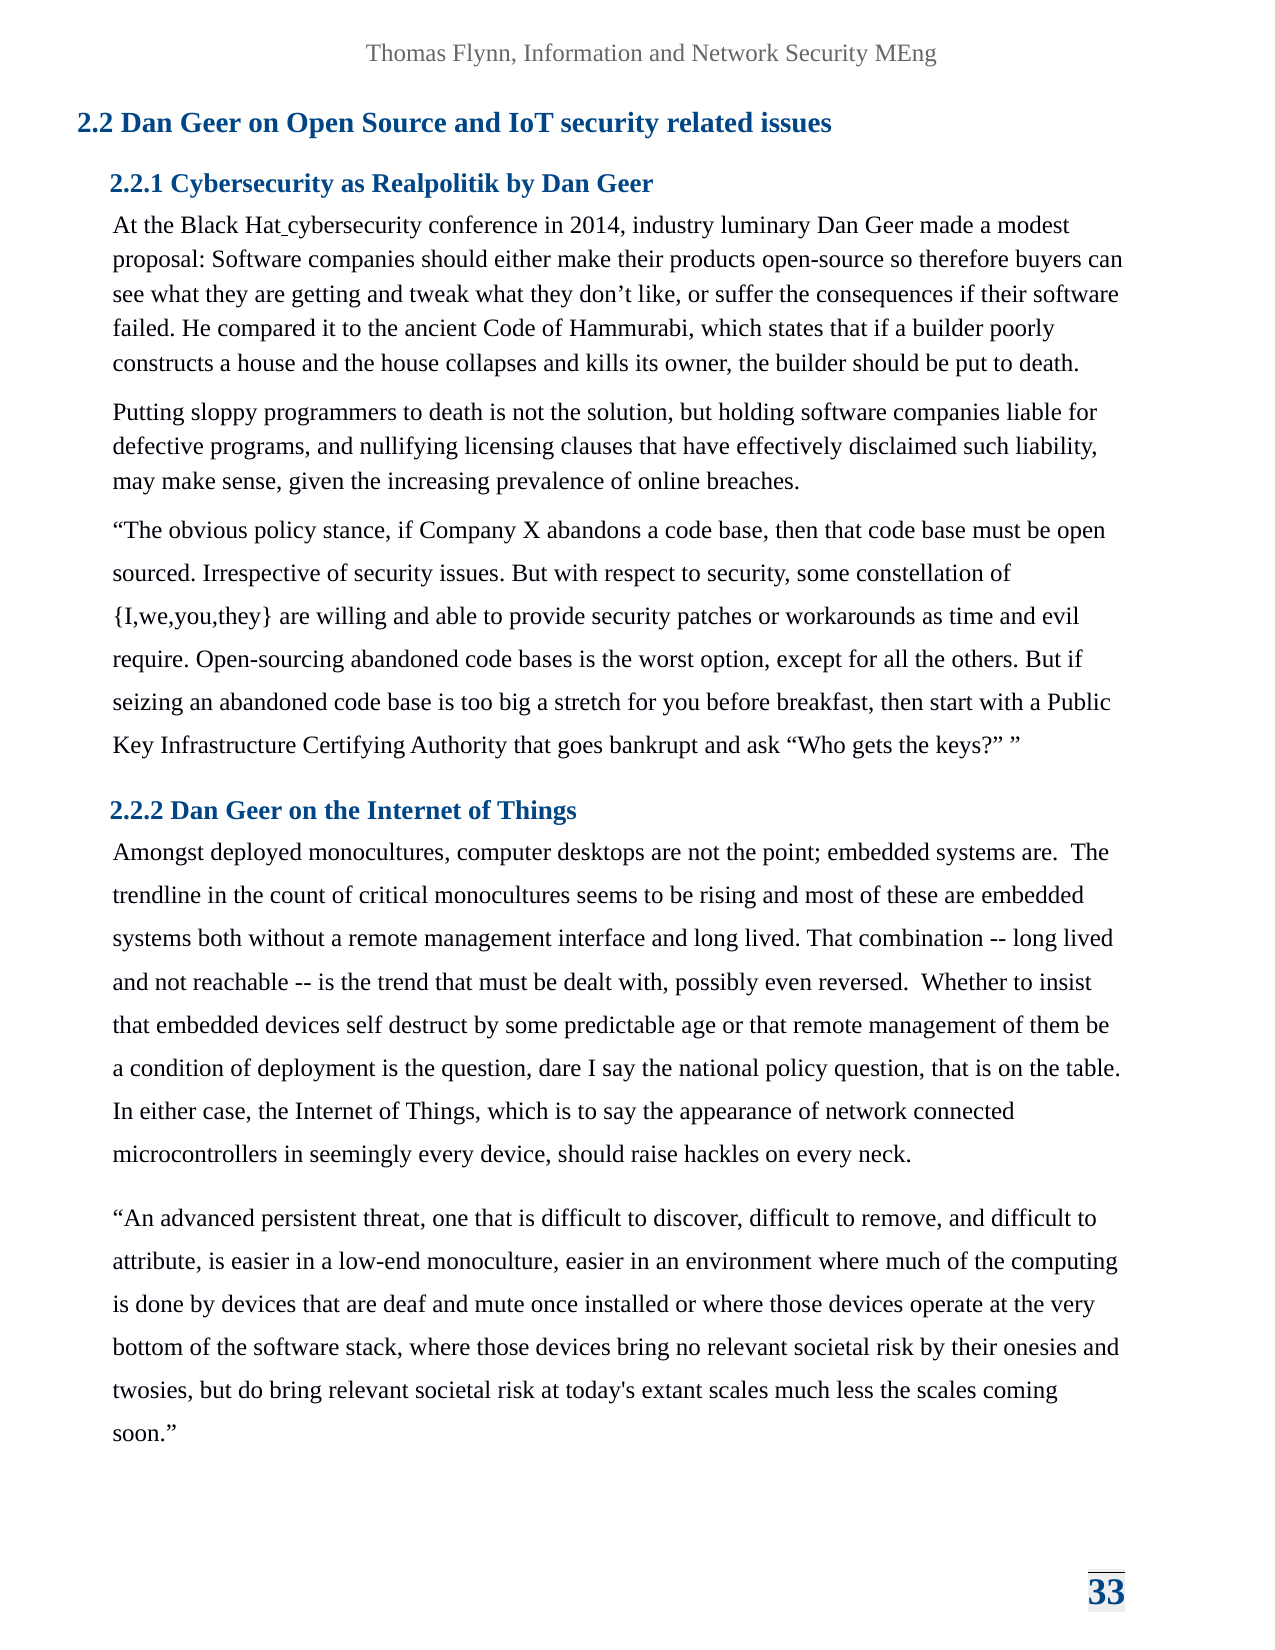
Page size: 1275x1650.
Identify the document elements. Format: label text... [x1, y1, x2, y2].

subtitle 2.2.2 Dan Geer on the Internet of Things [109, 794, 1125, 825]
text “An advanced persistent threat, one that is difficult to discover, difficult to remove, and difficult to attribute, is easier in a low-end monoculture, easier in an environment where much of the computing is done by devices that are deaf and mute once installed or where those devices operate at the very bottom of the software stack, where those devices bring no relevant societal risk by their onesies and twosies, but do bring relevant societal risk at today's extant scales much less the scales coming soon.” [112, 1203, 1125, 1447]
text Amongst deployed monocultures, computer desktops are not the point; embedded systems are. The trendline in the count of critical monocultures seems to be rising and most of these are embedded systems both without a remote management interface and long lived. That combination -- long lived and not reachable -- is the trend that must be dealt with, possibly even reversed. Whether to insist that embedded devices self destruct by some predictable age or that remote management of them be a condition of deployment is the question, dare I say the national policy question, that is on the table. In either case, the Internet of Things, which is to say the appearance of network connected microcontrollers in seemingly every device, should raise hackles on every neck. [112, 837, 1125, 1168]
text At the Black Hat cybersecurity conference in 2014, industry luminary Dan Geer made a modest proposal: Software companies should either make their products open-source so therefore buyers can see what they are getting and tweak what they don’t like, or suffer the consequences if their software failed. He compared it to the ancient Code of Hammurabi, which states that if a builder poorly constructs a house and the house collapses and kills its owner, the builder should be put to death. [112, 210, 1125, 377]
text Putting sloppy programmers to death is not the solution, but holding software companies liable for defective programs, and nullifying licensing clauses that have effectively disclaimed such liability, may make sense, given the increasing prevalence of online breaches. [112, 397, 1125, 494]
subtitle 2.2.1 Cybersecurity as Realpolitik by Dan Geer [109, 167, 1125, 198]
subtitle 2.2 Dan Geer on Open Source and IoT security related issues [74, 105, 1125, 138]
text “The obvious policy stance, if Company X abandons a code base, then that code base must be open sourced. Irrespective of security issues. But with respect to security, some constellation of {I,we,you,they} are willing and able to provide security patches or workarounds as time and evil require. Open-sourcing abandoned code bases is the worst option, except for all the others. But if seizing an abandoned code base is too big a stretch for you before breakfast, then start with a Public Key Infrastructure Certifying Authority that goes bankrupt and ask “Who gets the keys?” ” [112, 515, 1125, 759]
